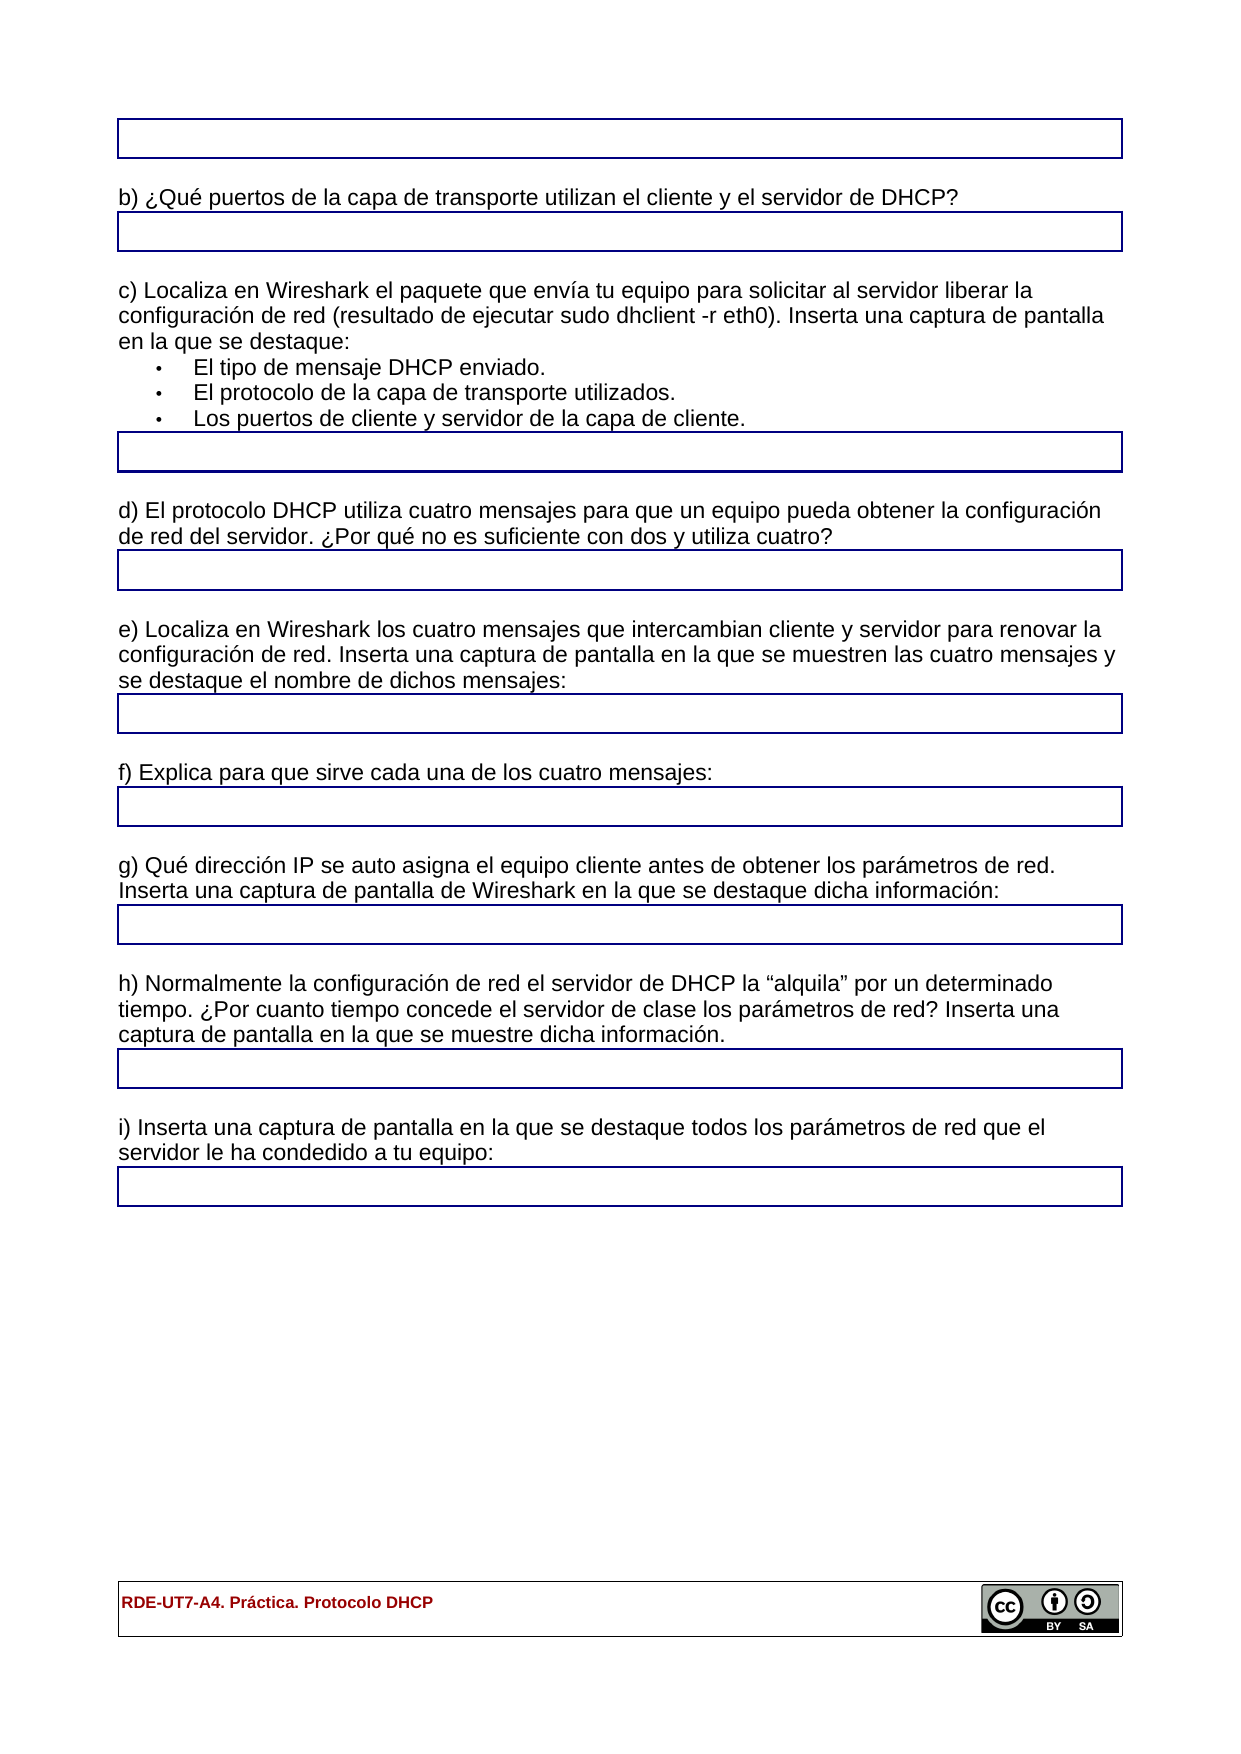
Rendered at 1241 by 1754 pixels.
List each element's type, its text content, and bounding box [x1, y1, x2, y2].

text b) ¿Qué puertos de la capa de transporte utilizan el cliente y el servidor de DHCP? [118, 185, 1122, 211]
table_header [119, 120, 1121, 157]
table_header [119, 695, 1121, 732]
table_header [119, 551, 1121, 588]
list El tipo de mensaje DHCP enviado. [156, 354, 1122, 380]
text h) Normalmente la configuración de red el servidor de DHCP la “alquila” por un determinado tiempo. ¿Por cuanto tiempo concede el servidor de clase los parámetros de red? Inserta una captura de pantalla en la que se muestre dicha información. [118, 971, 1122, 1047]
table_header [119, 1050, 1121, 1087]
table_header [119, 788, 1121, 825]
table_header [119, 213, 1121, 250]
table_header [119, 1168, 1121, 1205]
table_header [119, 433, 1121, 470]
list Los puertos de cliente y servidor de la capa de cliente. [156, 406, 1122, 431]
text f) Explica para que sirve cada una de los cuatro mensajes: [118, 760, 1122, 786]
text e) Localiza en Wireshark los cuatro mensajes que intercambian cliente y servidor para renovar la configuración de red. Inserta una captura de pantalla en la que se muestren las cuatro mensajes y se destaque el nombre de dichos mensajes: [118, 616, 1122, 693]
table_header [119, 906, 1121, 943]
text d) El protocolo DHCP utiliza cuatro mensajes para que un equipo pueda obtener la configuración de red del servidor. ¿Por qué no es suficiente con dos y utiliza cuatro? [118, 498, 1122, 549]
picture [981, 1584, 1119, 1633]
text g) Qué dirección IP se auto asigna el equipo cliente antes de obtener los parámetros de red. Inserta una captura de pantalla de Wireshark en la que se destaque dicha información: [118, 852, 1122, 904]
list El protocolo de la capa de transporte utilizados. [156, 380, 1122, 406]
text i) Inserta una captura de pantalla en la que se destaque todos los parámetros de red que el servidor le ha condedido a tu equipo: [118, 1114, 1122, 1166]
text c) Localiza en Wireshark el paquete que envía tu equipo para solicitar al servidor liberar la configuración de red (resultado de ejecutar sudo dhclient -r eth0). Inserta una captura de pantalla en la que se destaque: [118, 277, 1122, 354]
